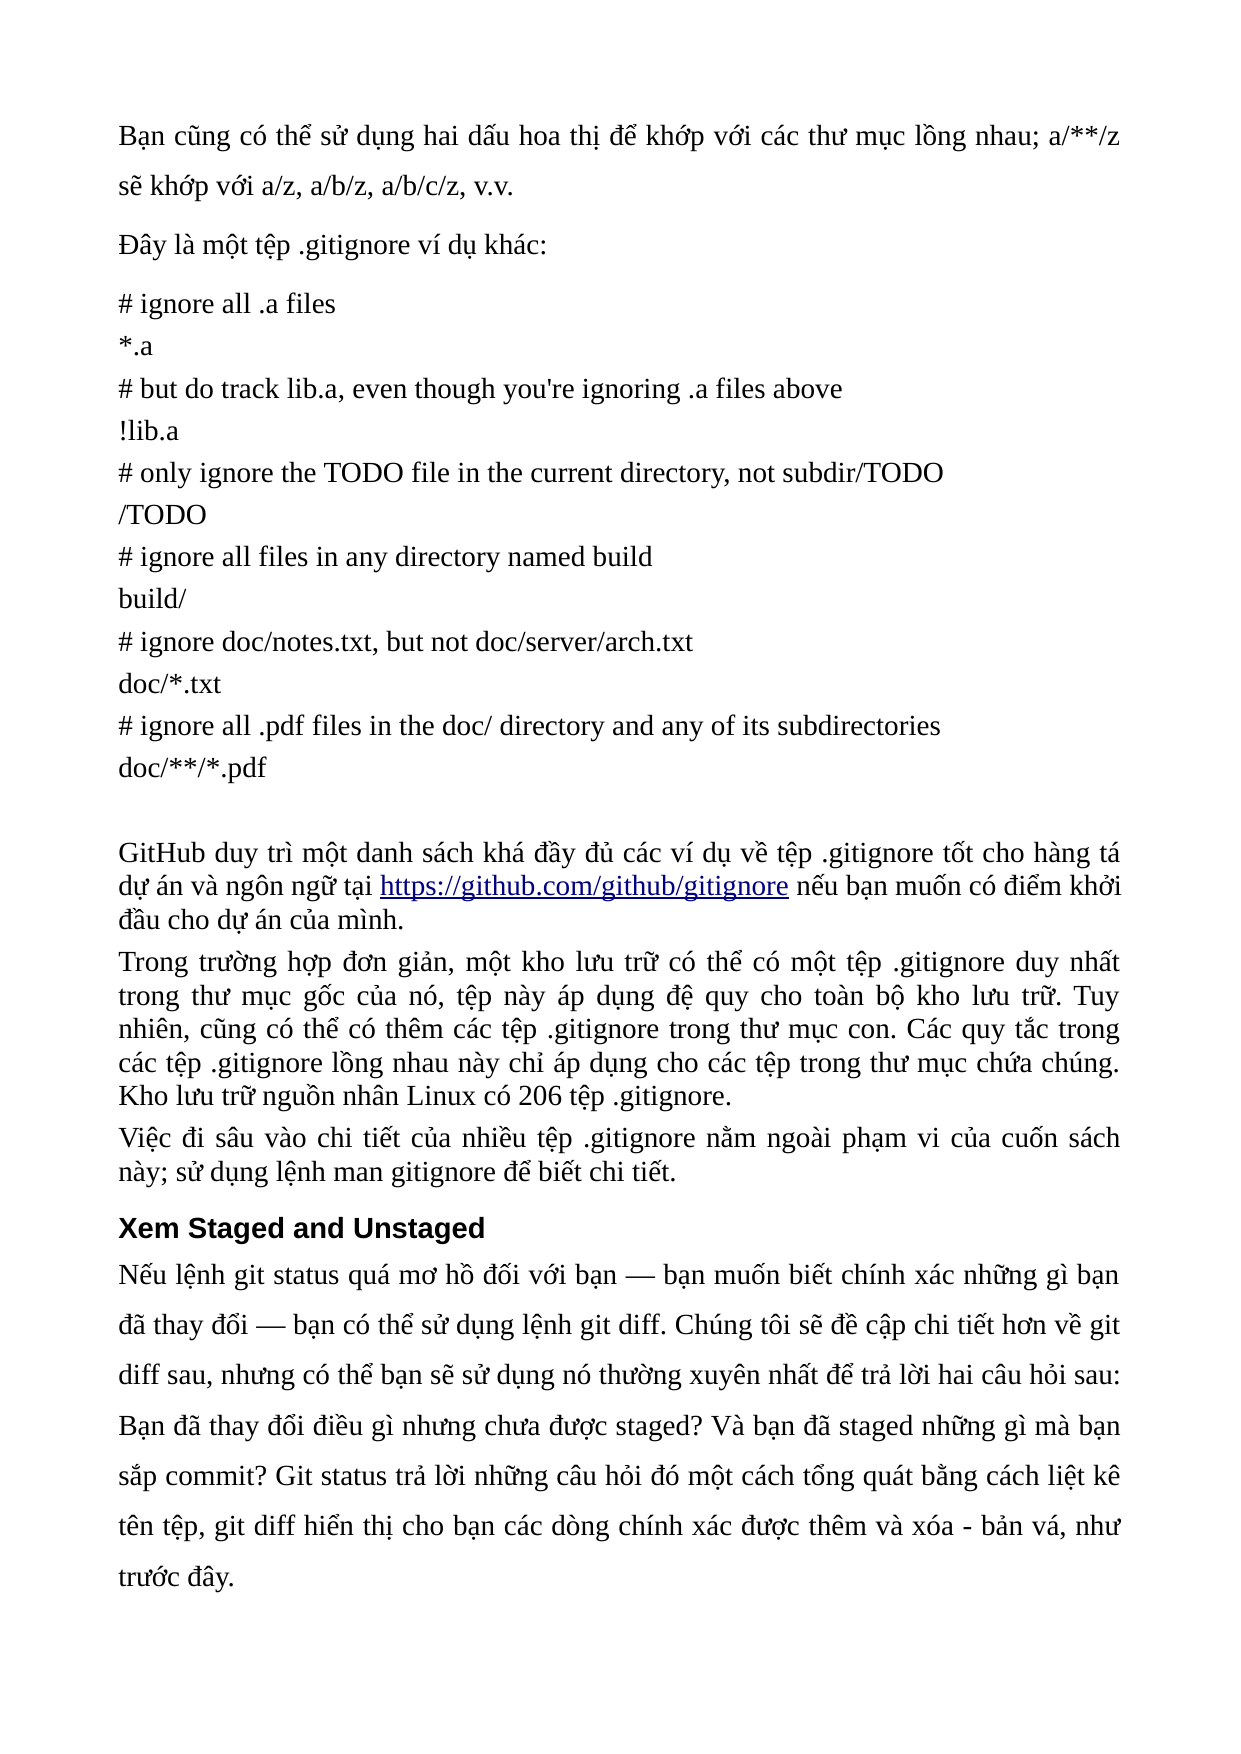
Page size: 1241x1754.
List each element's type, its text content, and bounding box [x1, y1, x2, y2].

text Nếu lệnh git status quá mơ hồ đối với bạn — bạn muốn biết chính xác những gì bạn đã thay đổi — bạn có thể sử dụng lệnh git diff. Chúng tôi sẽ đề cập chi tiết hơn về git diff sau, nhưng có thể bạn sẽ sử dụng nó thường xuyên nhất để trả lời hai câu hỏi sau: Bạn đã thay đổi điều gì nhưng chưa được staged? Và bạn đã staged những gì mà bạn sắp commit? Git status trả lời những câu hỏi đó một cách tổng quát bằng cách liệt kê tên tệp, git diff hiển thị cho bạn các dòng chính xác được thêm và xóa - bản vá, như trước đây. [118, 1257, 1122, 1592]
text build/ [118, 582, 1122, 615]
text Bạn cũng có thể sử dụng hai dấu hoa thị để khớp với các thư mục lồng nhau; a/**/z sẽ khớp với a/z, a/b/z, a/b/c/z, v.v. [118, 118, 1122, 202]
subtitle Xem Staged and Unstaged [118, 1211, 1122, 1244]
text # ignore all .a files [118, 286, 1122, 320]
text /TODO [118, 497, 1122, 531]
text *.a [118, 328, 1122, 362]
text Việc đi sâu vào chi tiết của nhiều tệp .gitignore nằm ngoài phạm vi của cuốn sách này; sử dụng lệnh man gitignore để biết chi tiết. [118, 1120, 1122, 1187]
text doc/*.txt [118, 666, 1122, 699]
text # ignore doc/notes.txt, but not doc/server/arch.txt [118, 624, 1122, 657]
text Trong trường hợp đơn giản, một kho lưu trữ có thể có một tệp .gitignore duy nhất trong thư mục gốc của nó, tệp này áp dụng đệ quy cho toàn bộ kho lưu trữ. Tuy nhiên, cũng có thể có thêm các tệp .gitignore trong thư mục con. Các quy tắc trong các tệp .gitignore lồng nhau này chỉ áp dụng cho các tệp trong thư mục chứa chúng. Kho lưu trữ nguồn nhân Linux có 206 tệp .gitignore. [118, 944, 1122, 1112]
text # but do track lib.a, even though you're ignoring .a files above [118, 371, 1122, 404]
text # only ignore the TODO file in the current directory, not subdir/TODO [118, 455, 1122, 489]
text !lib.a [118, 413, 1122, 446]
text Đây là một tệp .gitignore ví dụ khác: [118, 227, 1122, 261]
text GitHub duy trì một danh sách khá đầy đủ các ví dụ về tệp .gitignore tốt cho hàng tá dự án và ngôn ngữ tại https://github.com/github/gitignore nếu bạn muốn có điểm khởi đầu cho dự án của mình. [118, 835, 1122, 935]
text # ignore all .pdf files in the doc/ directory and any of its subdirectories [118, 708, 1122, 742]
text doc/**/*.pdf [118, 750, 1122, 784]
text # ignore all files in any directory named build [118, 539, 1122, 573]
